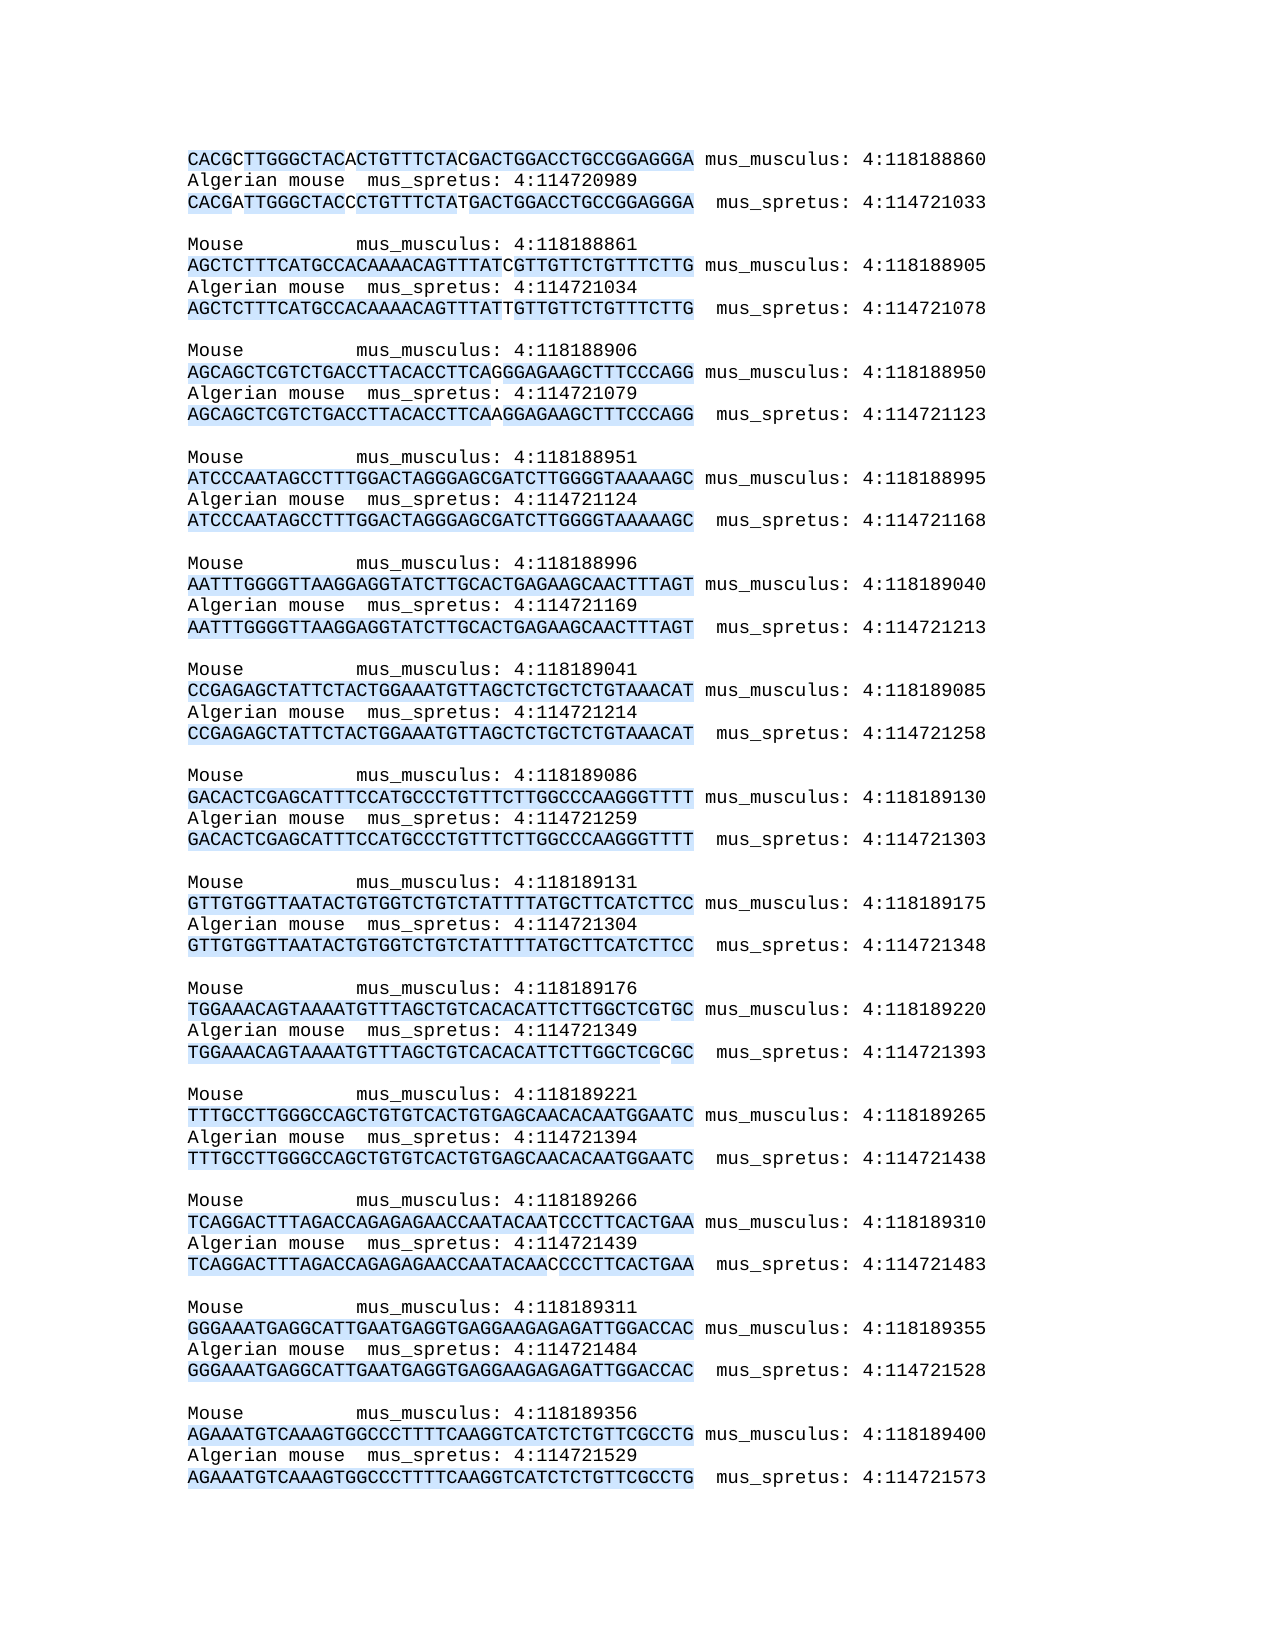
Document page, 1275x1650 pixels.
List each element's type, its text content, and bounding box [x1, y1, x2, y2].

text Mouse mus_musculus: 4:118189176 TGGAAACAGTAAAATGTTTAGCTGTCACACATTCTTGGCTCGTGC mus_musculus: 4:118189220 [187, 979, 1087, 1021]
text Algerian mouse mus_spretus: 4:114721124 ATCCCAATAGCCTTTGGACTAGGGAGCGATCTTGGGGTAAAAAGC mus_spretus: 4:114721168 [187, 490, 1087, 532]
text Mouse mus_musculus: 4:118188906 AGCAGCTCGTCTGACCTTACACCTTCAGGGAGAAGCTTTCCCAGG mus_musculus: 4:118188950 [187, 341, 1087, 384]
text Algerian mouse mus_spretus: 4:114721349 TGGAAACAGTAAAATGTTTAGCTGTCACACATTCTTGGCTCGCGC mus_spretus: 4:114721393 [187, 1021, 1087, 1064]
text Algerian mouse mus_spretus: 4:114721259 GACACTCGAGCATTTCCATGCCCTGTTTCTTGGCCCAAGGGTTTT mus_spretus: 4:114721303 [187, 809, 1087, 851]
text Algerian mouse mus_spretus: 4:114721169 AATTTGGGGTTAAGGAGGTATCTTGCACTGAGAAGCAACTTTAGT mus_spretus: 4:114721213 [187, 596, 1087, 639]
text Algerian mouse mus_spretus: 4:114720989 CACGATTGGGCTACCCTGTTTCTATGACTGGACCTGCCGGAGGGA mus_spretus: 4:114721033 [187, 171, 1087, 214]
text Algerian mouse mus_spretus: 4:114721529 AGAAATGTCAAAGTGGCCCTTTTCAAGGTCATCTCTGTTCGCCTG mus_spretus: 4:114721573 [187, 1446, 1087, 1489]
text Mouse mus_musculus: 4:118188951 ATCCCAATAGCCTTTGGACTAGGGAGCGATCTTGGGGTAAAAAGC mus_musculus: 4:118188995 [187, 447, 1087, 490]
text Mouse mus_musculus: 4:118188861 AGCTCTTTCATGCCACAAAACAGTTTATCGTTGTTCTGTTTCTTG mus_musculus: 4:118188905 [187, 235, 1087, 277]
text Mouse mus_musculus: 4:118189356 AGAAATGTCAAAGTGGCCCTTTTCAAGGTCATCTCTGTTCGCCTG mus_musculus: 4:118189400 [187, 1404, 1087, 1446]
text Mouse mus_musculus: 4:118189221 TTTGCCTTGGGCCAGCTGTGTCACTGTGAGCAACACAATGGAATC mus_musculus: 4:118189265 [187, 1085, 1087, 1127]
text Algerian mouse mus_spretus: 4:114721214 CCGAGAGCTATTCTACTGGAAATGTTAGCTCTGCTCTGTAAACAT mus_spretus: 4:114721258 [187, 702, 1087, 745]
text Algerian mouse mus_spretus: 4:114721484 GGGAAATGAGGCATTGAATGAGGTGAGGAAGAGAGATTGGACCAC mus_spretus: 4:114721528 [187, 1340, 1087, 1382]
text CACGCTTGGGCTACACTGTTTCTACGACTGGACCTGCCGGAGGGA mus_musculus: 4:118188860 [187, 150, 1087, 171]
text Mouse mus_musculus: 4:118189041 CCGAGAGCTATTCTACTGGAAATGTTAGCTCTGCTCTGTAAACAT mus_musculus: 4:118189085 [187, 660, 1087, 702]
text Mouse mus_musculus: 4:118189311 GGGAAATGAGGCATTGAATGAGGTGAGGAAGAGAGATTGGACCAC mus_musculus: 4:118189355 [187, 1297, 1087, 1340]
text Algerian mouse mus_spretus: 4:114721034 AGCTCTTTCATGCCACAAAACAGTTTATTGTTGTTCTGTTTCTTG mus_spretus: 4:114721078 [187, 277, 1087, 320]
text Mouse mus_musculus: 4:118189266 TCAGGACTTTAGACCAGAGAGAACCAATACAATCCCTTCACTGAA mus_musculus: 4:118189310 [187, 1191, 1087, 1234]
text Mouse mus_musculus: 4:118189086 GACACTCGAGCATTTCCATGCCCTGTTTCTTGGCCCAAGGGTTTT mus_musculus: 4:118189130 [187, 766, 1087, 809]
text Algerian mouse mus_spretus: 4:114721304 GTTGTGGTTAATACTGTGGTCTGTCTATTTTATGCTTCATCTTCC mus_spretus: 4:114721348 [187, 915, 1087, 957]
text Mouse mus_musculus: 4:118189131 GTTGTGGTTAATACTGTGGTCTGTCTATTTTATGCTTCATCTTCC mus_musculus: 4:118189175 [187, 872, 1087, 915]
text Algerian mouse mus_spretus: 4:114721394 TTTGCCTTGGGCCAGCTGTGTCACTGTGAGCAACACAATGGAATC mus_spretus: 4:114721438 [187, 1127, 1087, 1170]
text Mouse mus_musculus: 4:118188996 AATTTGGGGTTAAGGAGGTATCTTGCACTGAGAAGCAACTTTAGT mus_musculus: 4:118189040 [187, 554, 1087, 596]
text Algerian mouse mus_spretus: 4:114721079 AGCAGCTCGTCTGACCTTACACCTTCAAGGAGAAGCTTTCCCAGG mus_spretus: 4:114721123 [187, 384, 1087, 426]
text Algerian mouse mus_spretus: 4:114721439 TCAGGACTTTAGACCAGAGAGAACCAATACAACCCCTTCACTGAA mus_spretus: 4:114721483 [187, 1234, 1087, 1276]
